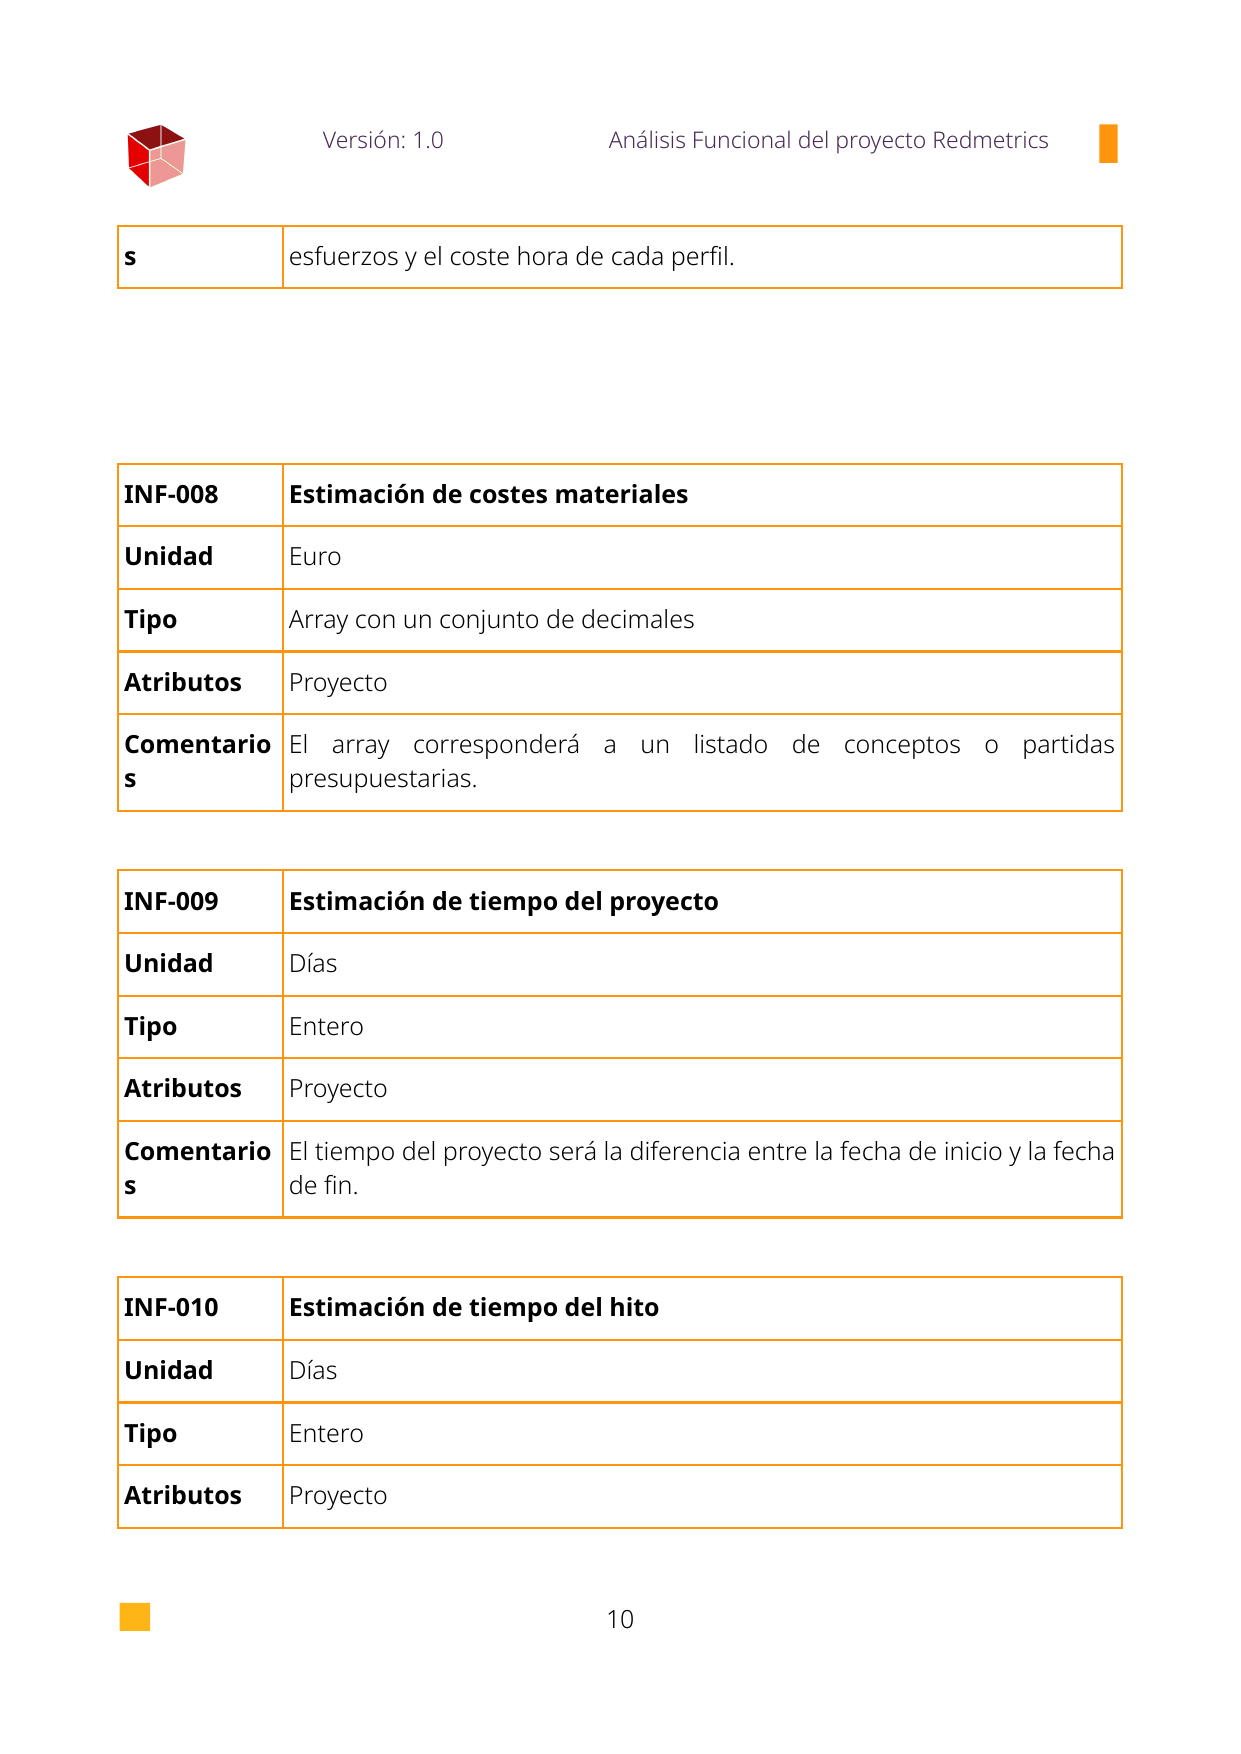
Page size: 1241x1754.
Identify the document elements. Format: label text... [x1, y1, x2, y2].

table_cell Atributos [119, 1059, 282, 1120]
table_cell Tipo [119, 590, 282, 650]
table_cell El array corresponderá a un listado de conceptos o partidas presupuestarias. [284, 715, 1121, 809]
table_cell Entero [284, 1404, 1121, 1464]
picture [123, 123, 189, 189]
table_cell Días [284, 1341, 1121, 1401]
table_header INF-008 [119, 465, 282, 525]
table_cell Euro [284, 527, 1121, 588]
table_cell Unidad [119, 1341, 282, 1401]
table_header INF-010 [119, 1278, 282, 1339]
table_cell Días [284, 934, 1121, 994]
table_header Estimación de tiempo del hito [284, 1278, 1121, 1339]
table_cell Proyecto [284, 653, 1121, 713]
table_cell s [119, 227, 282, 287]
table_cell Proyecto [284, 1466, 1121, 1527]
table_cell Comentarios [119, 1122, 282, 1216]
table_cell Unidad [119, 527, 282, 588]
table_cell esfuerzos y el coste hora de cada perfil. [284, 227, 1121, 287]
table_header Estimación de tiempo del proyecto [284, 871, 1121, 932]
table_cell El tiempo del proyecto será la diferencia entre la fecha de inicio y la fecha de fin. [284, 1122, 1121, 1216]
table_cell Unidad [119, 934, 282, 994]
table_cell Atributos [119, 653, 282, 713]
table_cell Tipo [119, 997, 282, 1057]
table_header Estimación de costes materiales [284, 465, 1121, 525]
table_cell Proyecto [284, 1059, 1121, 1120]
table_cell Comentarios [119, 715, 282, 809]
table_cell Entero [284, 997, 1121, 1057]
table_cell Array con un conjunto de decimales [284, 590, 1121, 650]
table_cell Atributos [119, 1466, 282, 1527]
table_header INF-009 [119, 871, 282, 932]
table_cell Tipo [119, 1404, 282, 1464]
